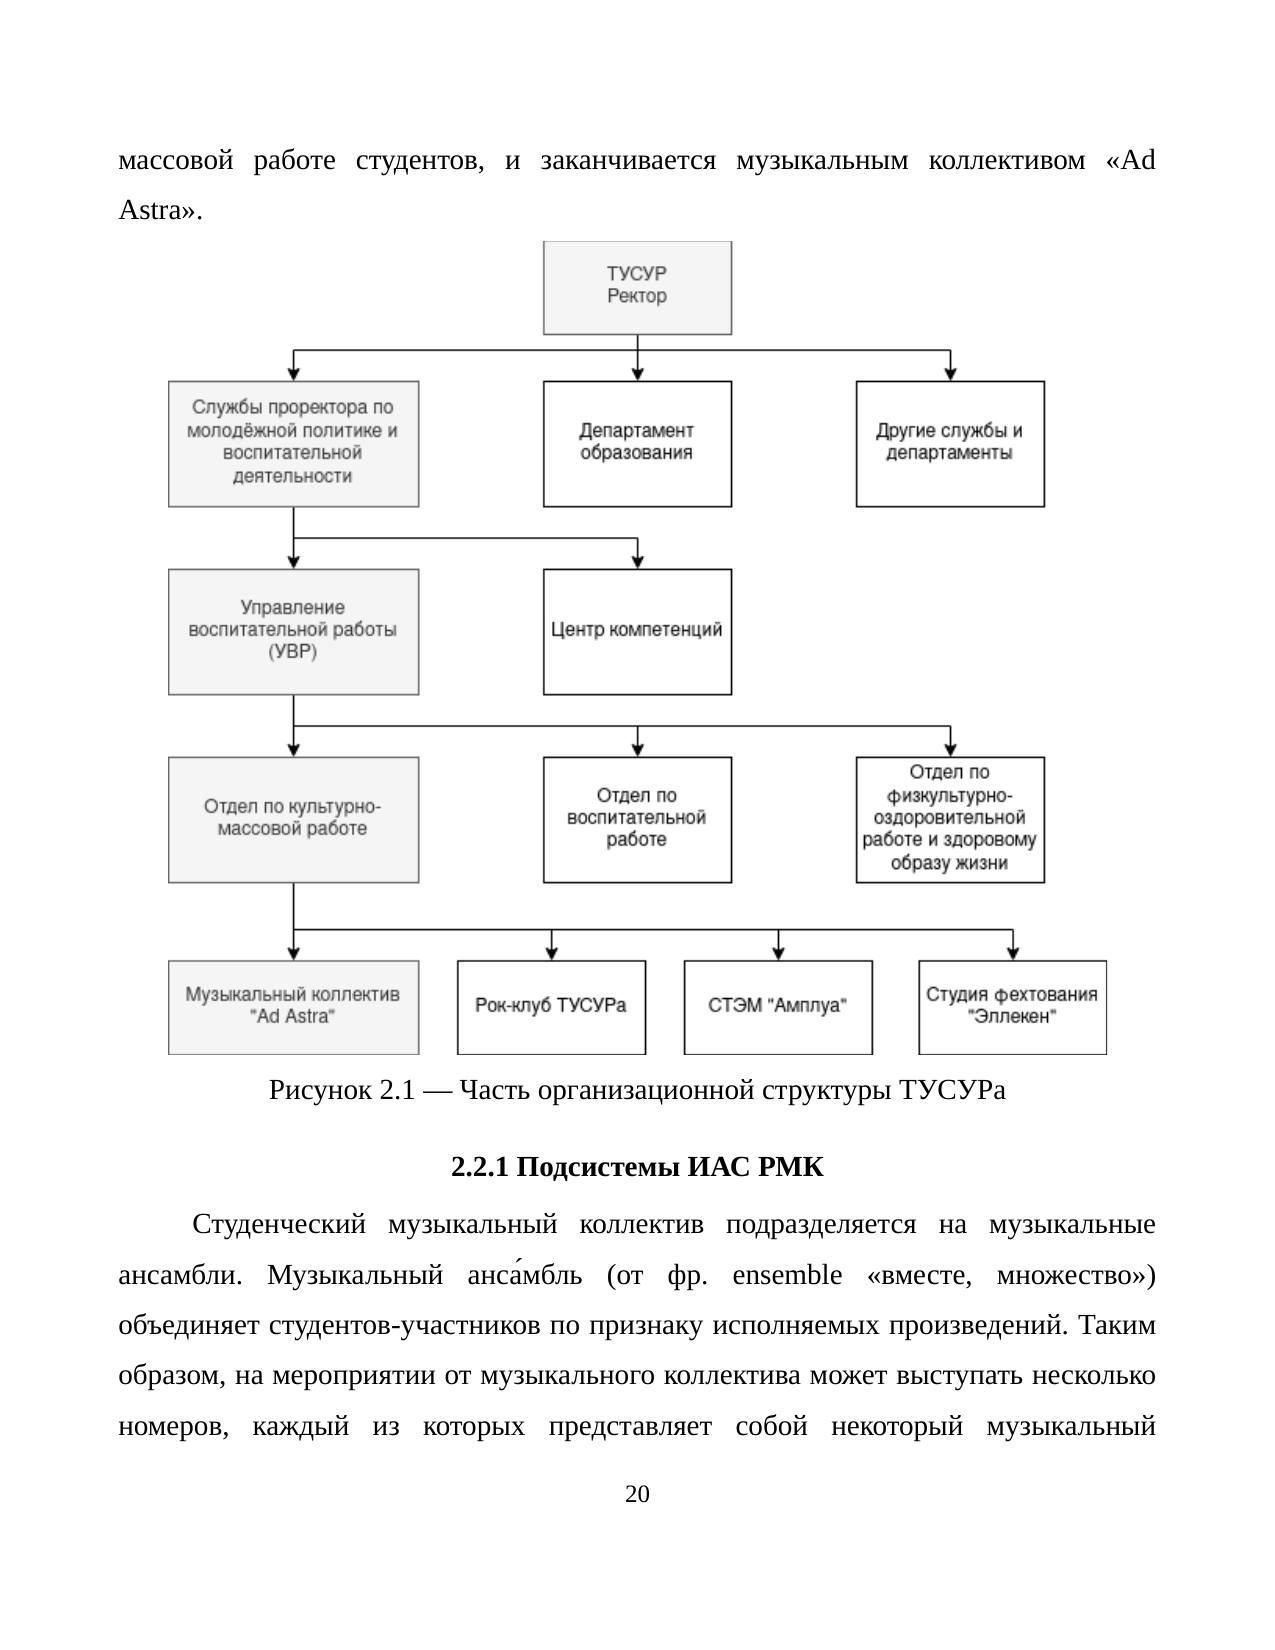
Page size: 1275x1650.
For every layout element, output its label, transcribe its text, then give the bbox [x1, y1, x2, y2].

text Студенческий музыкальный коллектив подразделяется на музыкальные ансамбли. Музыкальный анса́мбль (от фр. ensemble «вместе, множество») объединяет студентов-участников по признаку исполняемых произведений. Таким образом, на мероприятии от музыкального коллектива может выступать несколько номеров, каждый из которых представляет собой некоторый музыкальный [118, 1207, 1157, 1441]
picture [168, 241, 1108, 1055]
text массовой работе студентов, и заканчивается музыкальным коллективом «Ad Astra». [118, 142, 1157, 226]
text Рисунок 2.1 — Часть организационной структуры ТУСУРа [118, 242, 1157, 1105]
subtitle 2.2.1 Подсистемы ИАС РМК [118, 1149, 1157, 1182]
